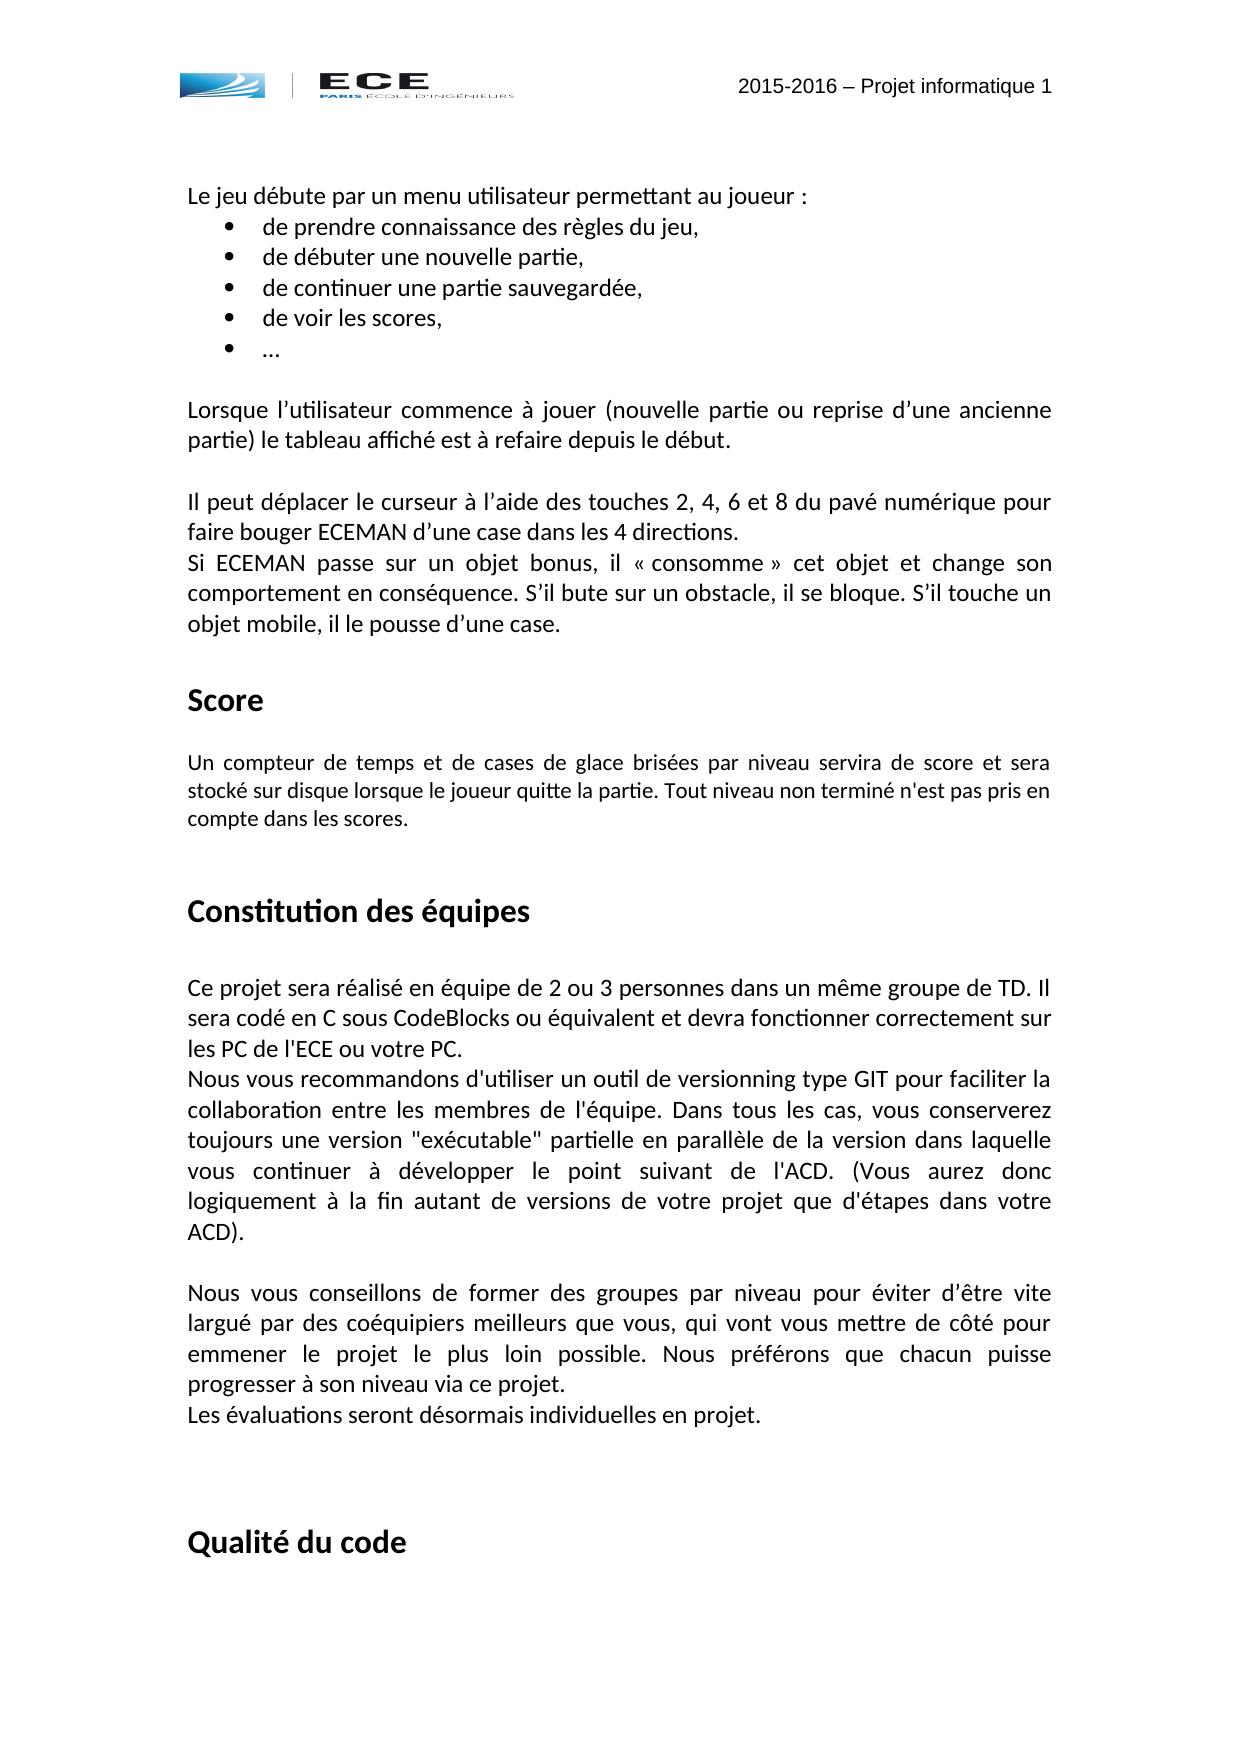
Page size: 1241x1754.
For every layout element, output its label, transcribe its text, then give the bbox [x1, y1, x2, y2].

text Lorsque l’utilisateur commence à jouer (nouvelle partie ou reprise d’une ancienne partie) le tableau affiché est à refaire depuis le début. [187, 394, 1053, 455]
list … [225, 333, 1053, 364]
text Ce projet sera réalisé en équipe de 2 ou 3 personnes dans un même groupe de TD. Il sera codé en C sous CodeBlocks ou équivalent et devra fonctionner correctement sur les PC de l'ECE ou votre PC. [187, 972, 1053, 1063]
text Le jeu débute par un menu utilisateur permettant au joueur : [187, 181, 1053, 211]
text Les évaluations seront désormais individuelles en projet. [187, 1399, 1053, 1430]
text Nous vous conseillons de former des groupes par niveau pour éviter d’être vite largué par des coéquipiers meilleurs que vous, qui vont vous mettre de côté pour emmener le projet le plus loin possible. Nous préférons que chacun puisse progresser à son niveau via ce projet. [187, 1277, 1053, 1399]
list de continuer une partie sauvegardée, [225, 272, 1053, 303]
text Constitution des équipes [187, 890, 1053, 931]
text Qualité du code [187, 1521, 1053, 1562]
list de voir les scores, [225, 303, 1053, 333]
text Si ECEMAN passe sur un objet bonus, il « consomme » cet objet et change son comportement en conséquence. S’il bute sur un obstacle, il se bloque. S’il touche un objet mobile, il le pousse d’une case. [187, 547, 1053, 638]
text Il peut déplacer le curseur à l’aide des touches 2, 4, 6 et 8 du pavé numérique pour faire bouger ECEMAN d’une case dans les 4 directions. [187, 486, 1053, 547]
text Un compteur de temps et de cases de glace brisées par niveau servira de score et sera stocké sur disque lorsque le joueur quitte la partie. Tout niveau non terminé n'est pas pris en compte dans les scores. [187, 748, 1053, 832]
text Score [187, 679, 1053, 720]
list de prendre connaissance des règles du jeu, [225, 211, 1053, 242]
picture [179, 73, 514, 98]
list de débuter une nouvelle partie, [225, 242, 1053, 272]
text Nous vous recommandons d'utiliser un outil de versionning type GIT pour faciliter la collaboration entre les membres de l'équipe. Dans tous les cas, vous conserverez toujours une version "exécutable" partielle en parallèle de la version dans laquelle vous continuer à développer le point suivant de l'ACD. (Vous aurez donc logiquement à la fin autant de versions de votre projet que d'étapes dans votre ACD). [187, 1063, 1053, 1247]
